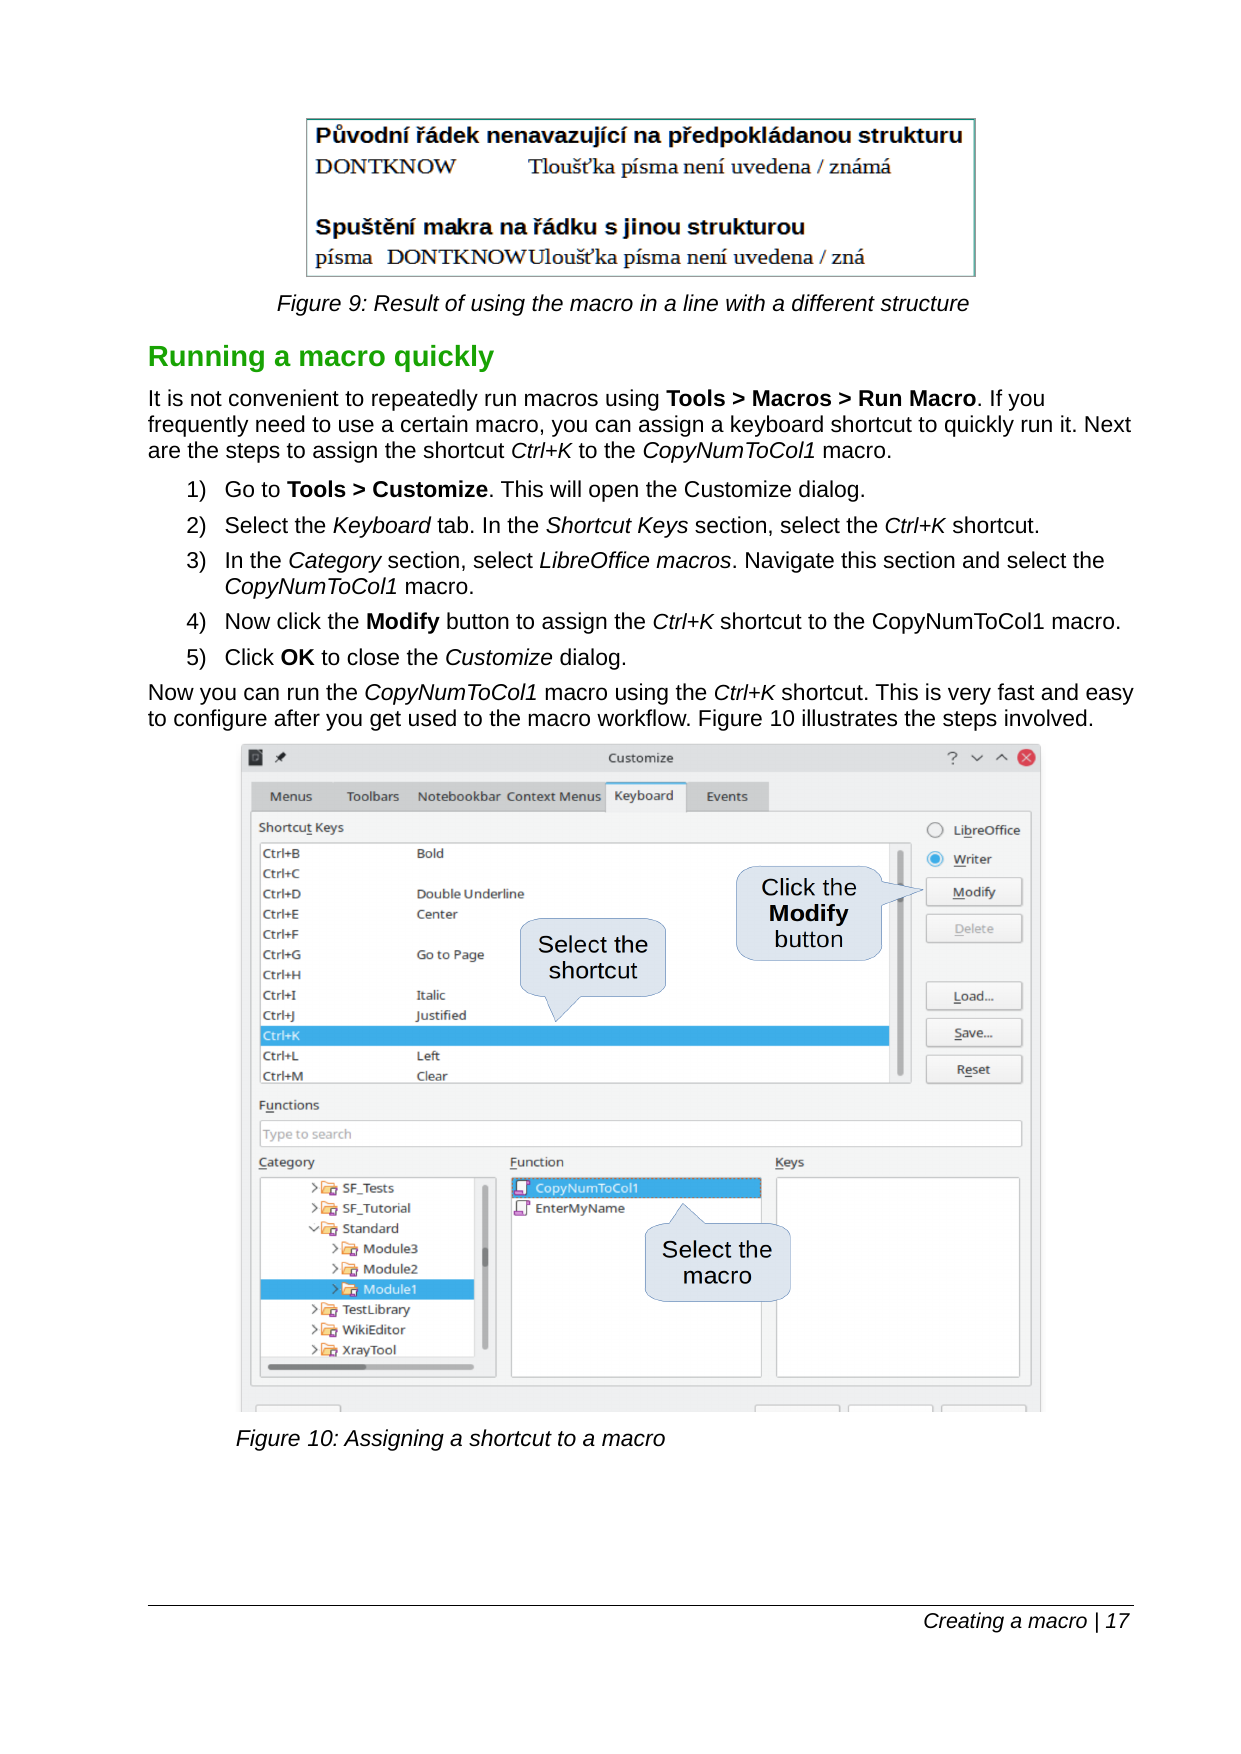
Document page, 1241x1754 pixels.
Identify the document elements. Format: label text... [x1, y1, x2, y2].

text Figure 9: Result of using the macro in a line with a different structure [277, 289, 1005, 316]
text It is not convenient to repeatedly run macros using Tools > Macros > Run Macro. If you frequently need to use a certain macro, you can assign a keyboard shortcut to quickly run it. Next are the steps to assign the shortcut Ctrl+K to the CopyNumToCol1 macro. [148, 385, 1134, 464]
subtitle Running a macro quickly [148, 339, 1134, 373]
list Now click the Modify button to assign the Ctrl+K shortcut to the CopyNumToCol1 macro. [207, 608, 1134, 635]
list Select the Keyboard tab. In the Shortcut Keys section, select the Ctrl+K shortcut. [207, 512, 1134, 538]
text Now you can run the CopyNumToCol1 macro using the Ctrl+K shortcut. This is very fast and easy to configure after you get used to the macro workflow. Figure 10 illustrates the steps involved. [148, 679, 1134, 731]
list Click OK to close the Customize dialog. [207, 643, 1134, 670]
picture [235, 743, 1046, 1412]
picture [307, 119, 975, 276]
list Go to Tools > Customize. This will open the Customize dialog. [207, 476, 1134, 503]
text Figure 10: Assigning a shortcut to a macro [236, 1424, 1046, 1451]
list In the Category section, select LibreOffice macros. Navigate this section and select the CopyNumToCol1 macro. [207, 547, 1134, 599]
